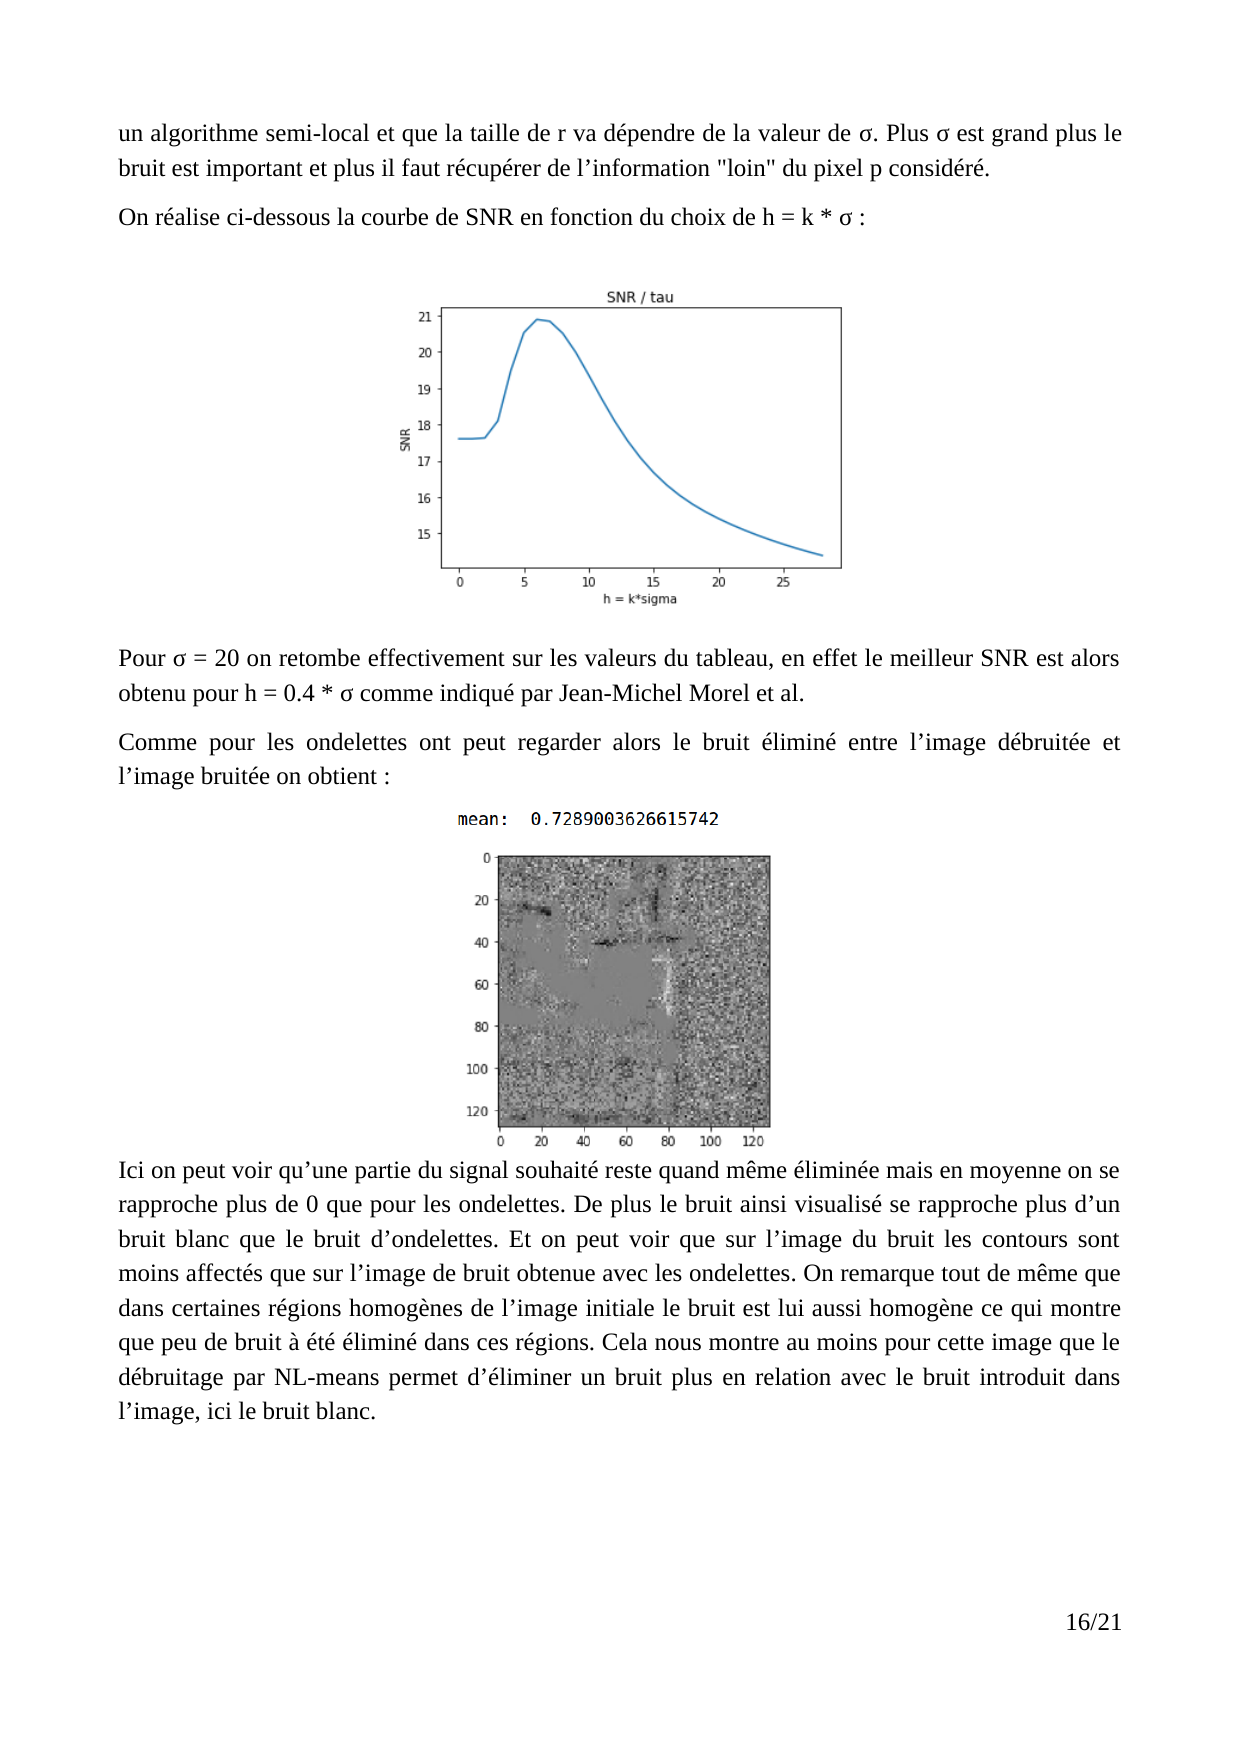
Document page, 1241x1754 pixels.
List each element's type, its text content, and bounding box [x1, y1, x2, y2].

picture [445, 810, 796, 1149]
text On réalise ci-dessous la courbe de SNR en fonction du choix de h = k * σ : [118, 202, 1122, 230]
text un algorithme semi-local et que la taille de r va dépendre de la valeur de σ. Plus σ est grand plus le bruit est important et plus il faut récupérer de l’information "loin" du pixel p considéré. [118, 118, 1122, 181]
picture [392, 281, 848, 613]
text Comme pour les ondelettes ont peut regarder alors le bruit éliminé entre l’image débruitée et l’image bruitée on obtient : [118, 727, 1122, 790]
text Ici on peut voir qu’une partie du signal souhaité reste quand même éliminée mais en moyenne on se rapproche plus de 0 que pour les ondelettes. De plus le bruit ainsi visualisé se rapproche plus d’un bruit blanc que le bruit d’ondelettes. Et on peut voir que sur l’image du bruit les contours sont moins affectés que sur l’image de bruit obtenue avec les ondelettes. On remarque tout de même que dans certaines régions homogènes de l’image initiale le bruit est lui aussi homogène ce qui montre que peu de bruit à été éliminé dans ces régions. Cela nous montre au moins pour cette image que le débruitage par NL-means permet d’éliminer un bruit plus en relation avec le bruit introduit dans l’image, ici le bruit blanc. [118, 810, 1122, 1425]
text Pour σ = 20 on retombe effectivement sur les valeurs du tableau, en effet le meilleur SNR est alors obtenu pour h = 0.4 * σ comme indiqué par Jean-Michel Morel et al. [118, 643, 1122, 706]
